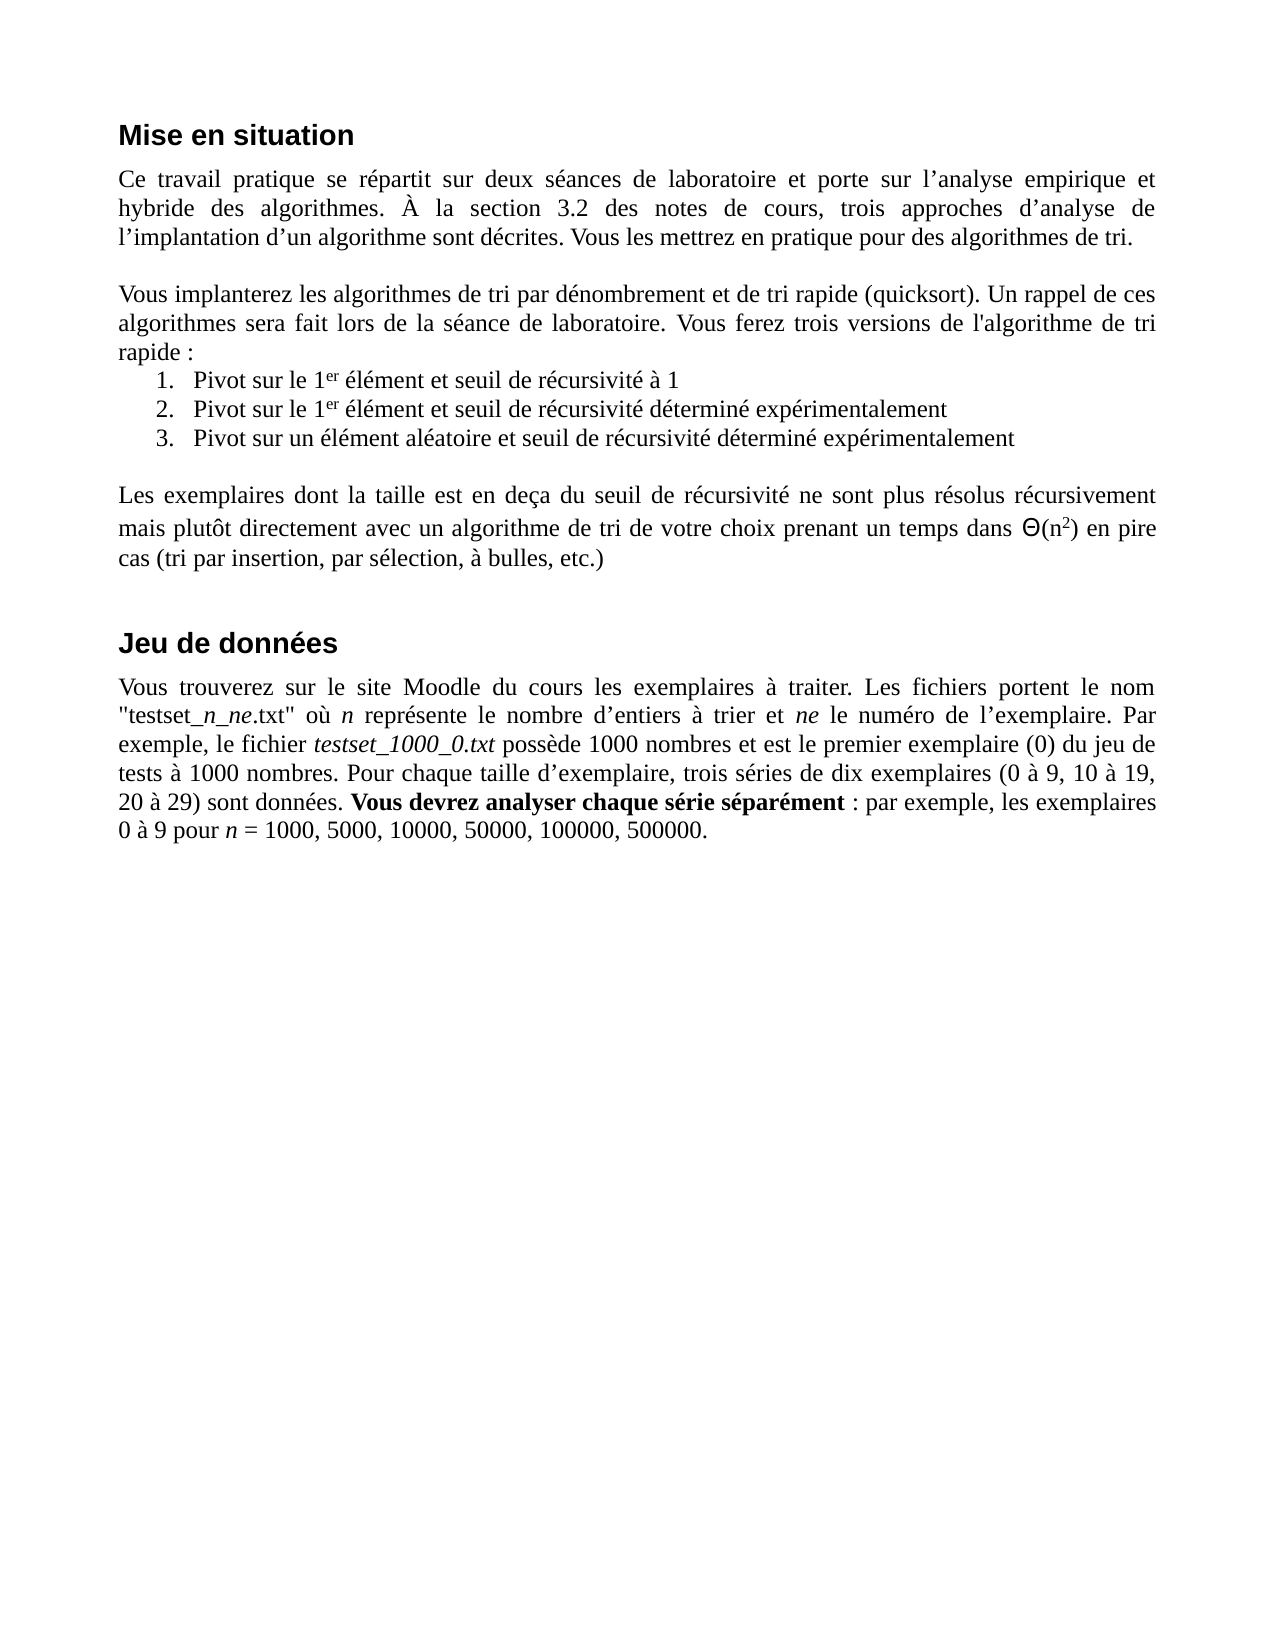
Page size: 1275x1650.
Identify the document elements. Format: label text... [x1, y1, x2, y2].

text Ce travail pratique se répartit sur deux séances de laboratoire et porte sur l’analyse empirique et hybride des algorithmes. À la section 3.2 des notes de cours, trois approches d’analyse de l’implantation d’un algorithme sont décrites. Vous les mettrez en pratique pour des algorithmes de tri. [118, 164, 1157, 250]
list Pivot sur un élément aléatoire et seuil de récursivité déterminé expérimentalement [156, 423, 1157, 452]
subtitle Jeu de données [118, 626, 1157, 659]
text Vous implanterez les algorithmes de tri par dénombrement et de tri rapide (quicksort). Un rappel de ces algorithmes sera fait lors de la séance de laboratoire. Vous ferez trois versions de l'algorithme de tri rapide : [118, 279, 1157, 365]
list Pivot sur le 1er élément et seuil de récursivité déterminé expérimentalement [156, 394, 1157, 423]
text Vous trouverez sur le site Moodle du cours les exemplaires à traiter. Les fichiers portent le nom "testset_n_ne.txt" où n représente le nombre d’entiers à trier et ne le numéro de l’exemplaire. Par exemple, le fichier testset_1000_0.txt possède 1000 nombres et est le premier exemplaire (0) du jeu de tests à 1000 nombres. Pour chaque taille d’exemplaire, trois séries de dix exemplaires (0 à 9, 10 à 19, 20 à 29) sont données. Vous devrez analyser chaque série séparément : par exemple, les exemplaires 0 à 9 pour n = 1000, 5000, 10000, 50000, 100000, 500000. [118, 672, 1157, 844]
list Pivot sur le 1er élément et seuil de récursivité à 1 [156, 365, 1157, 394]
subtitle Mise en situation [118, 118, 1157, 152]
text Les exemplaires dont la taille est en deça du seuil de récursivité ne sont plus résolus récursivement mais plutôt directement avec un algorithme de tri de votre choix prenant un temps dans Θ(n2) en pire cas (tri par insertion, par sélection, à bulles, etc.) [118, 480, 1157, 572]
